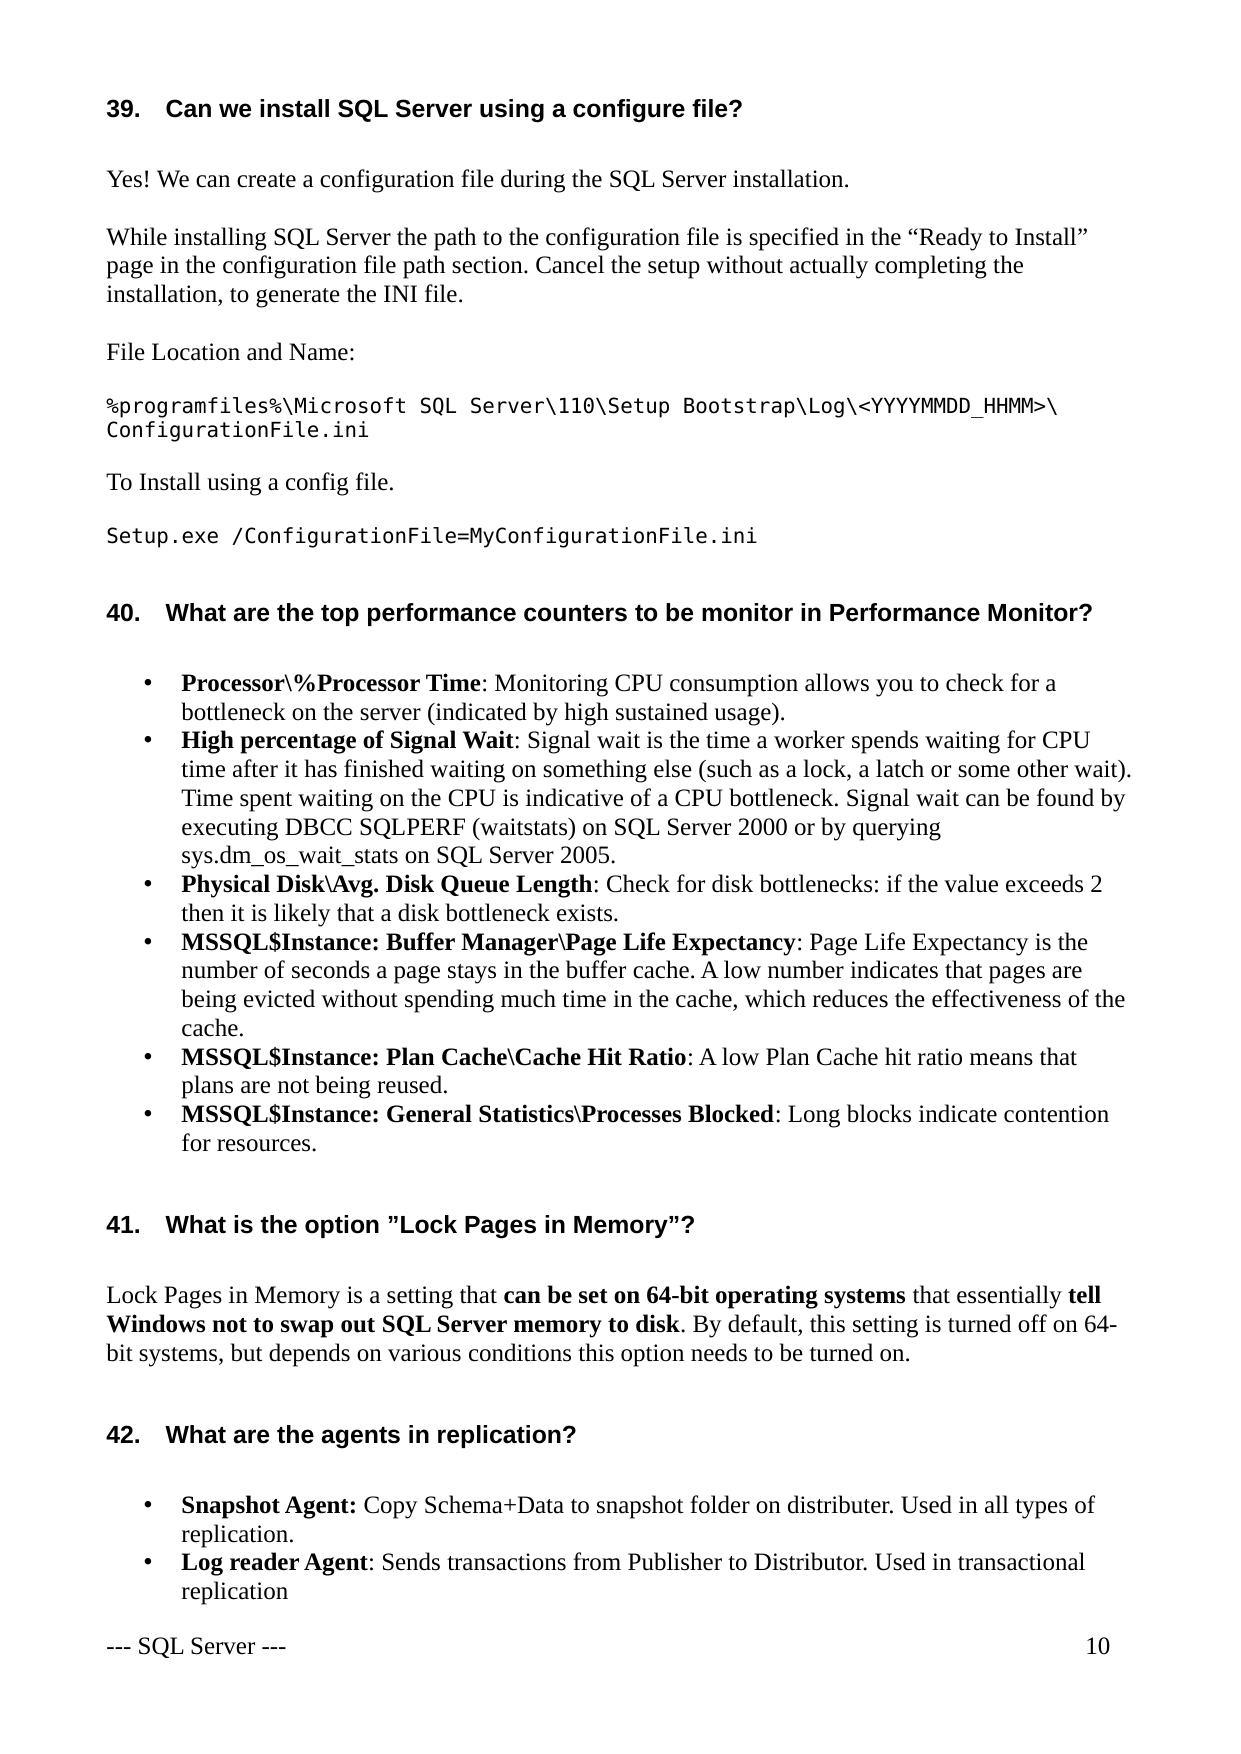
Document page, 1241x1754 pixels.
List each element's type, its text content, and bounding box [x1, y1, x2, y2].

list High percentage of Signal Wait: Signal wait is the time a worker spends waiting for CPU time after it has finished waiting on something else (such as a lock, a latch or some other wait). Time spent waiting on the CPU is indicative of a CPU bottleneck. Signal wait can be found by executing DBCC SQLPERF (waitstats) on SQL Server 2000 or by querying sys.dm_os_wait_stats on SQL Server 2005. [144, 725, 1134, 869]
list MSSQL$Instance: Plan Cache\Cache Hit Ratio: A low Plan Cache hit ratio means that plans are not being reused. [144, 1042, 1134, 1099]
list Physical Disk\Avg. Disk Queue Length: Check for disk bottlenecks: if the value exceeds 2 then it is likely that a disk bottleneck exists. [144, 869, 1134, 927]
subtitle What are the agents in replication? [106, 1420, 1134, 1449]
subtitle What are the top performance counters to be monitor in Performance Monitor? [106, 598, 1134, 627]
text %programfiles%\Microsoft SQL Server\110\Setup Bootstrap\Log\<YYYYMMDD_HHMM>\ConfigurationFile.ini [106, 394, 1134, 443]
subtitle Can we install SQL Server using a configure file? [106, 94, 1134, 123]
list Snapshot Agent: Copy Schema+Data to snapshot folder on distributer. Used in all types of replication. [144, 1490, 1134, 1547]
subtitle What is the option ”Lock Pages in Memory”? [106, 1210, 1134, 1239]
text File Location and Name: [106, 337, 1134, 366]
list Log reader Agent: Sends transactions from Publisher to Distributor. Used in transactional replication [144, 1547, 1134, 1605]
text Setup.exe /ConfigurationFile=MyConfigurationFile.ini [106, 524, 1134, 549]
list Processor\%Processor Time: Monitoring CPU consumption allows you to check for a bottleneck on the server (indicated by high sustained usage). [144, 668, 1134, 725]
list MSSQL$Instance: Buffer Manager\Page Life Expectancy: Page Life Expectancy is the number of seconds a page stays in the buffer cache. A low number indicates that pages are being evicted without spending much time in the cache, which reduces the effectiveness of the cache. [144, 927, 1134, 1042]
text Yes! We can create a configuration file during the SQL Server installation. [106, 164, 1134, 193]
text While installing SQL Server the path to the configuration file is specified in the “Ready to Install” page in the configuration file path section. Cancel the setup without actually completing the installation, to generate the INI file. [106, 222, 1134, 308]
list MSSQL$Instance: General Statistics\Processes Blocked: Long blocks indicate contention for resources. [144, 1099, 1134, 1157]
text To Install using a config file. [106, 467, 1134, 496]
text Lock Pages in Memory is a setting that can be set on 64-bit operating systems that essentially tell Windows not to swap out SQL Server memory to disk. By default, this setting is turned off on 64-bit systems, but depends on various conditions this option needs to be turned on. [106, 1280, 1134, 1366]
